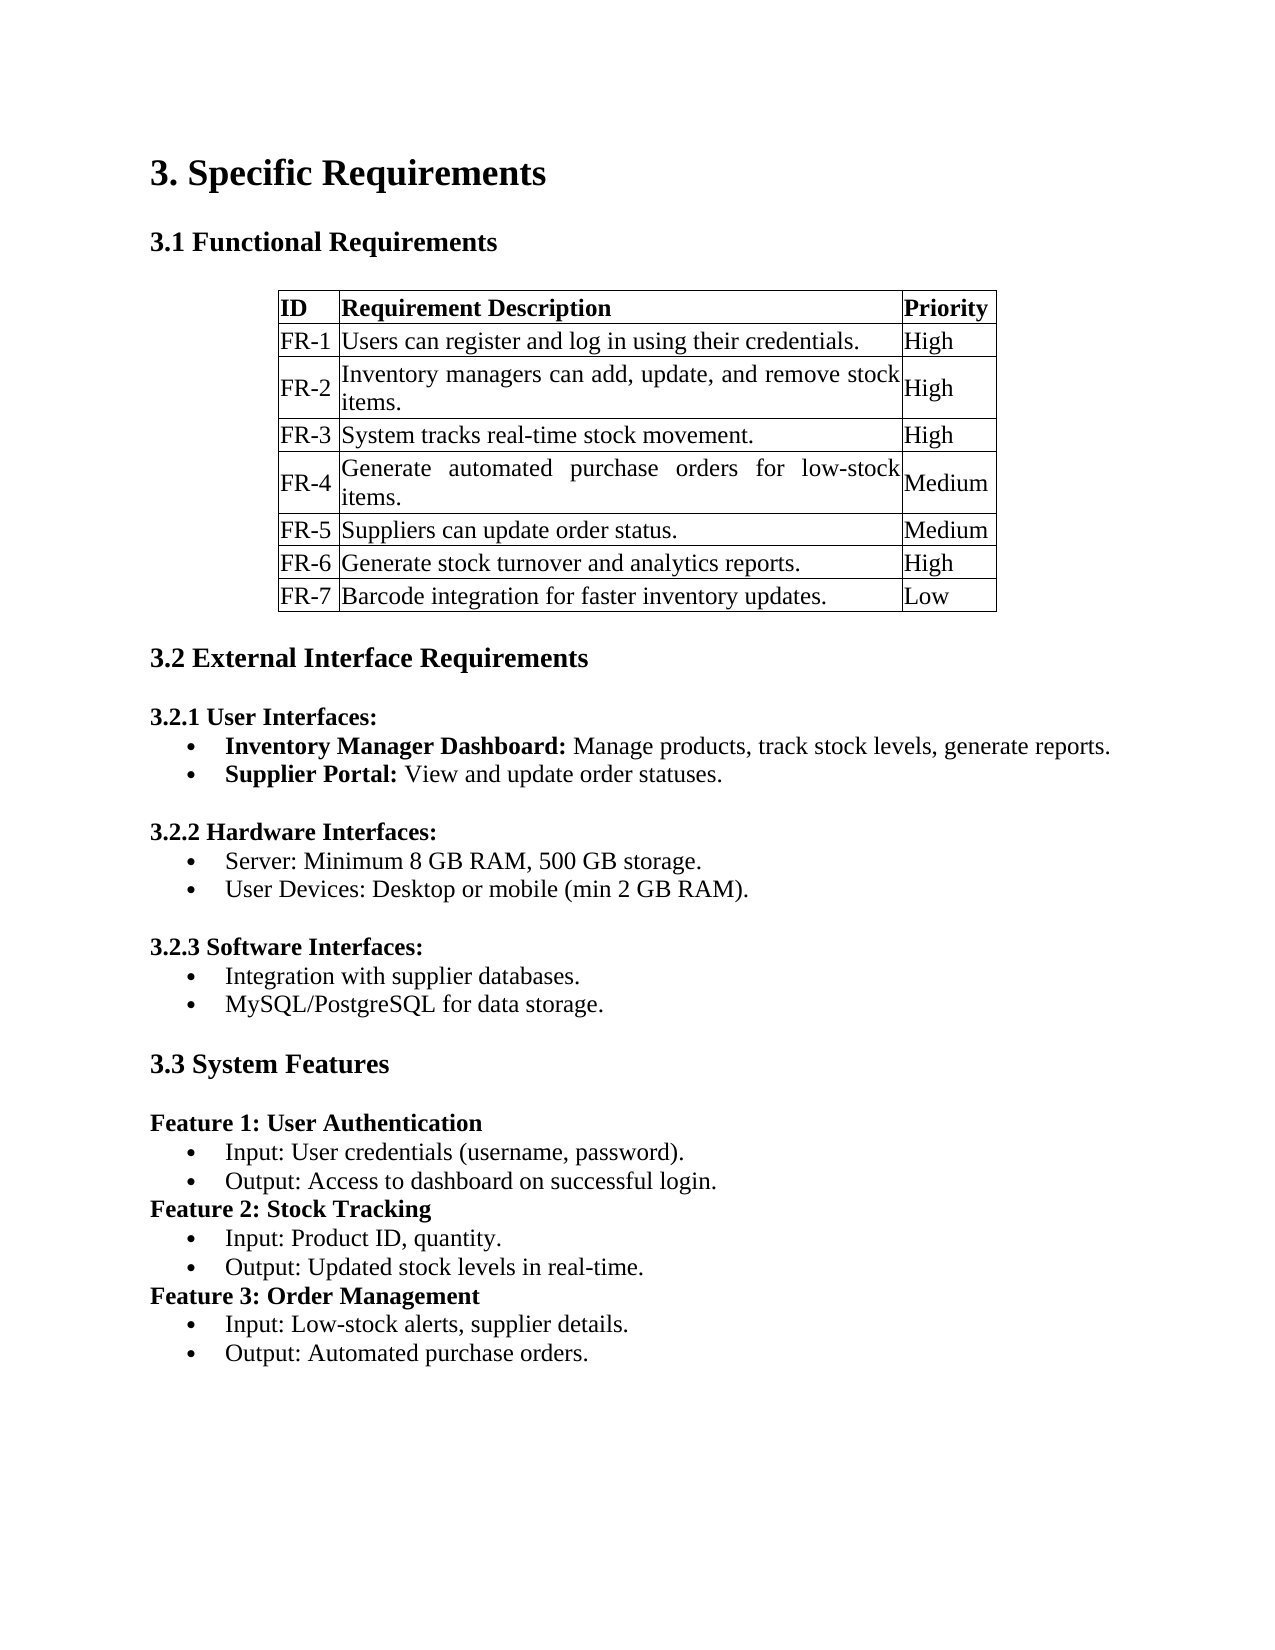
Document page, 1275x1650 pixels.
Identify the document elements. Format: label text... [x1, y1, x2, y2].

list Output: Automated purchase orders. [187, 1338, 1125, 1367]
list Output: Updated stock levels in real-time. [187, 1252, 1125, 1281]
subtitle 3.2 External Interface Requirements [150, 641, 1125, 673]
table_cell System tracks real-time stock movement. [340, 419, 902, 451]
table_cell Medium [903, 514, 996, 545]
list Server: Minimum 8 GB RAM, 500 GB storage. [187, 846, 1125, 874]
table_cell FR-5 [279, 514, 339, 545]
table_cell Inventory managers can add, update, and remove stock items. [340, 357, 902, 418]
table_cell FR-1 [279, 324, 339, 356]
table_cell FR-3 [279, 419, 339, 451]
text 3.2.3 Software Interfaces: [150, 932, 1125, 961]
list MySQL/PostgreSQL for data storage. [187, 989, 1125, 1018]
text Feature 3: Order Management [150, 1281, 1125, 1309]
text Feature 2: Stock Tracking [150, 1194, 1125, 1223]
table_cell Suppliers can update order status. [340, 514, 902, 545]
table_cell FR-4 [279, 452, 339, 512]
table_cell FR-2 [279, 357, 339, 418]
list User Devices: Desktop or mobile (min 2 GB RAM). [187, 874, 1125, 903]
table_header Requirement Description [340, 291, 902, 323]
subtitle 3.1 Functional Requirements [150, 226, 1125, 258]
list Input: Product ID, quantity. [187, 1223, 1125, 1252]
table_header Priority [903, 291, 996, 323]
list Input: Low-stock alerts, supplier details. [187, 1309, 1125, 1338]
subtitle 3. Specific Requirements [150, 150, 1125, 193]
table_cell Users can register and log in using their credentials. [340, 324, 902, 356]
table_cell High [903, 324, 996, 356]
table_cell Generate automated purchase orders for low-stock items. [340, 452, 902, 512]
subtitle 3.3 System Features [150, 1047, 1125, 1079]
table_cell Barcode integration for faster inventory updates. [340, 579, 902, 611]
text 3.2.1 User Interfaces: [150, 702, 1125, 731]
list Output: Access to dashboard on successful login. [187, 1166, 1125, 1194]
list Inventory Manager Dashboard: Manage products, track stock levels, generate reports. [187, 731, 1125, 759]
table_cell Low [903, 579, 996, 611]
table_cell High [903, 357, 996, 418]
table_cell High [903, 546, 996, 578]
text Feature 1: User Authentication [150, 1108, 1125, 1137]
text 3.2.2 Hardware Interfaces: [150, 817, 1125, 846]
table_cell FR-7 [279, 579, 339, 611]
table_cell High [903, 419, 996, 451]
list Input: User credentials (username, password). [187, 1137, 1125, 1166]
table_cell Medium [903, 452, 996, 512]
list Integration with supplier databases. [187, 961, 1125, 989]
table_header ID [279, 291, 339, 323]
table_cell Generate stock turnover and analytics reports. [340, 546, 902, 578]
list Supplier Portal: View and update order statuses. [187, 759, 1125, 788]
table_cell FR-6 [279, 546, 339, 578]
